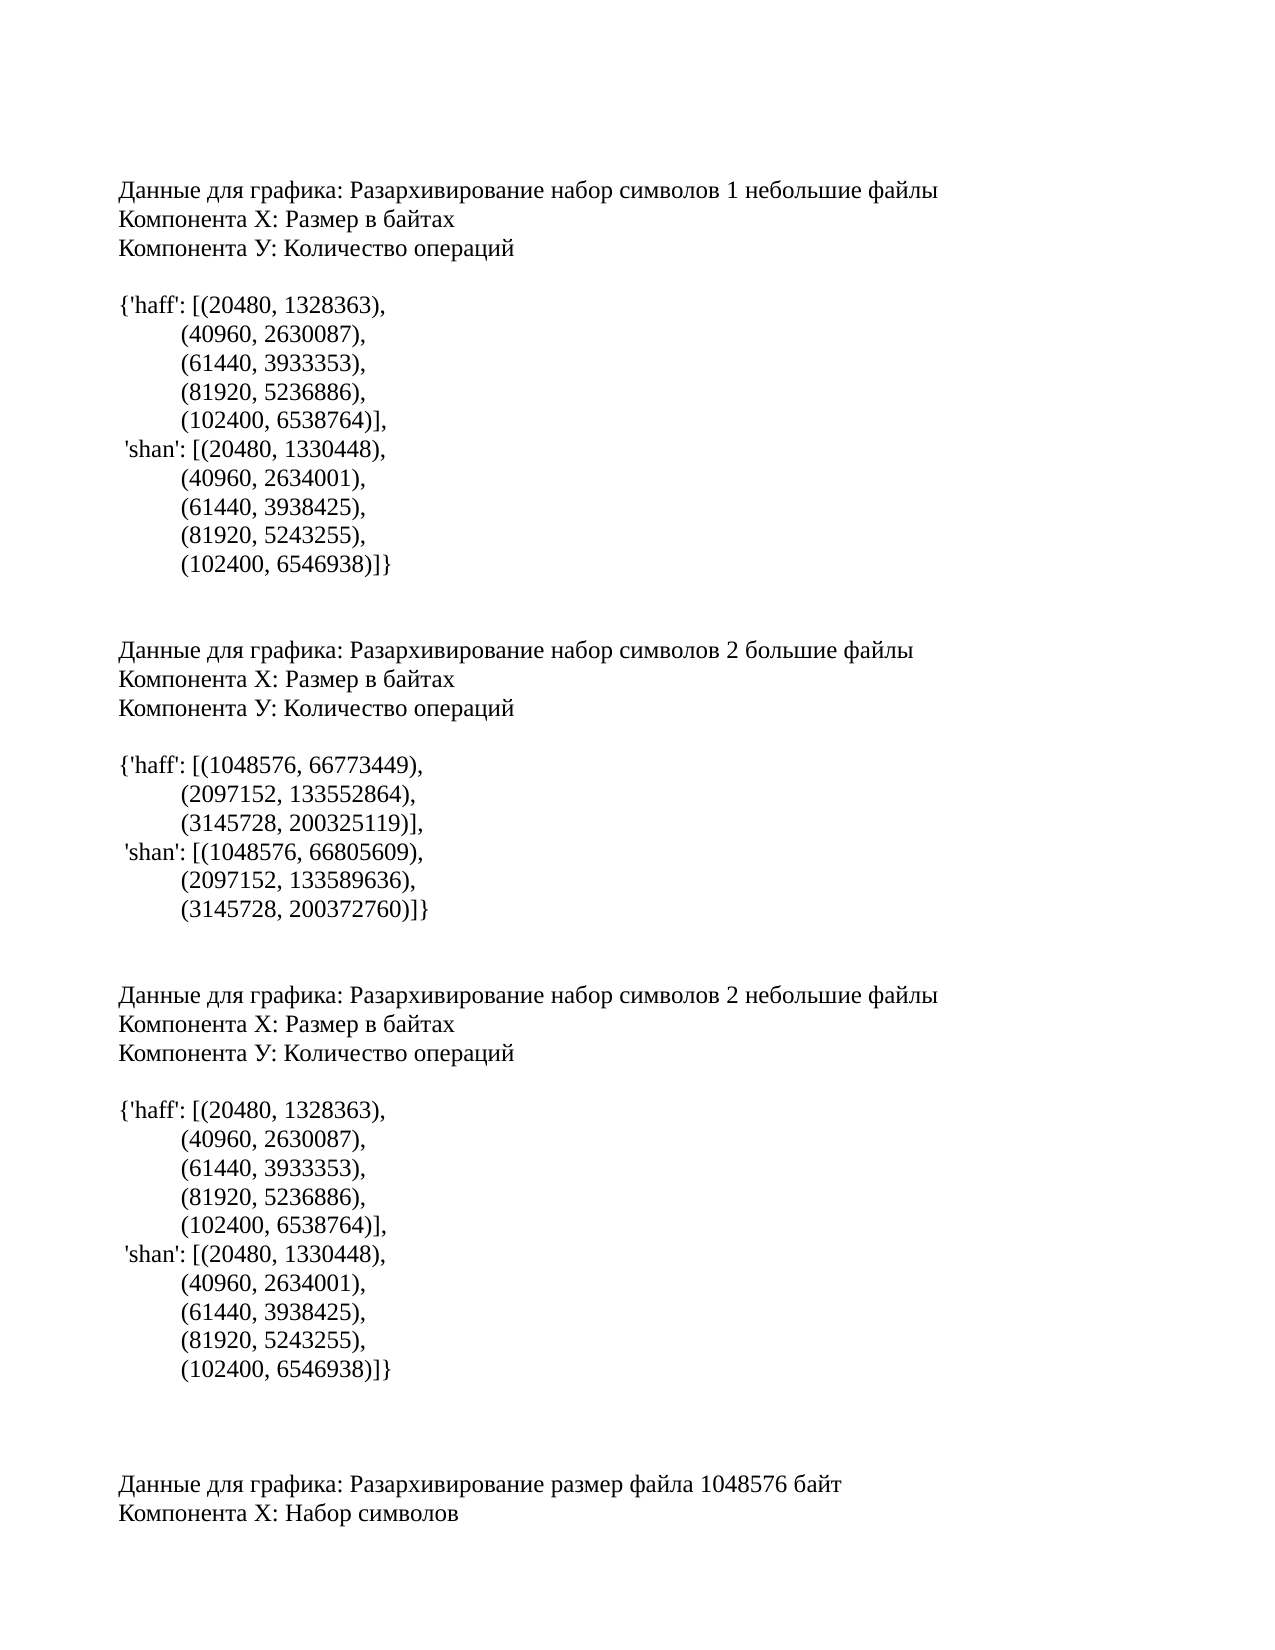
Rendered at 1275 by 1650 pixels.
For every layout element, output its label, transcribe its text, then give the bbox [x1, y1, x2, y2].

text {'haff': [(1048576, 66773449), [118, 751, 1157, 779]
text Компонента У: Количество операций [118, 693, 1157, 722]
text Данные для графика: Разархивирование размер файла 1048576 байт [118, 1469, 1157, 1498]
text 'shan': [(1048576, 66805609), [118, 837, 1157, 866]
text (40960, 2630087), [118, 1124, 1157, 1153]
text (81920, 5243255), [118, 1326, 1157, 1354]
text (81920, 5236886), [118, 377, 1157, 406]
text Компонента Х: Размер в байтах [118, 664, 1157, 693]
text (102400, 6546938)]} [118, 1354, 1157, 1383]
text (2097152, 133552864), [118, 779, 1157, 808]
text Компонента Х: Размер в байтах [118, 1009, 1157, 1038]
text (61440, 3938425), [118, 1297, 1157, 1326]
text Данные для графика: Разархивирование набор символов 2 небольшие файлы [118, 981, 1157, 1009]
text (81920, 5236886), [118, 1182, 1157, 1211]
text (81920, 5243255), [118, 521, 1157, 549]
text (61440, 3938425), [118, 492, 1157, 521]
text Компонента Х: Размер в байтах [118, 204, 1157, 233]
text (3145728, 200325119)], [118, 808, 1157, 837]
text (61440, 3933353), [118, 348, 1157, 377]
text Компонента У: Количество операций [118, 1038, 1157, 1067]
text (40960, 2630087), [118, 319, 1157, 348]
text (102400, 6538764)], [118, 406, 1157, 434]
text Компонента У: Количество операций [118, 233, 1157, 262]
text (2097152, 133589636), [118, 866, 1157, 894]
text Компонента Х: Набор символов [118, 1498, 1157, 1527]
text 'shan': [(20480, 1330448), [118, 1239, 1157, 1268]
text (40960, 2634001), [118, 1268, 1157, 1297]
text (40960, 2634001), [118, 463, 1157, 492]
text {'haff': [(20480, 1328363), [118, 1096, 1157, 1124]
text (102400, 6538764)], [118, 1211, 1157, 1239]
text {'haff': [(20480, 1328363), [118, 291, 1157, 319]
text (61440, 3933353), [118, 1153, 1157, 1182]
text (3145728, 200372760)]} [118, 894, 1157, 923]
text (102400, 6546938)]} [118, 549, 1157, 578]
text Данные для графика: Разархивирование набор символов 2 большие файлы [118, 636, 1157, 664]
text 'shan': [(20480, 1330448), [118, 434, 1157, 463]
text Данные для графика: Разархивирование набор символов 1 небольшие файлы [118, 176, 1157, 204]
